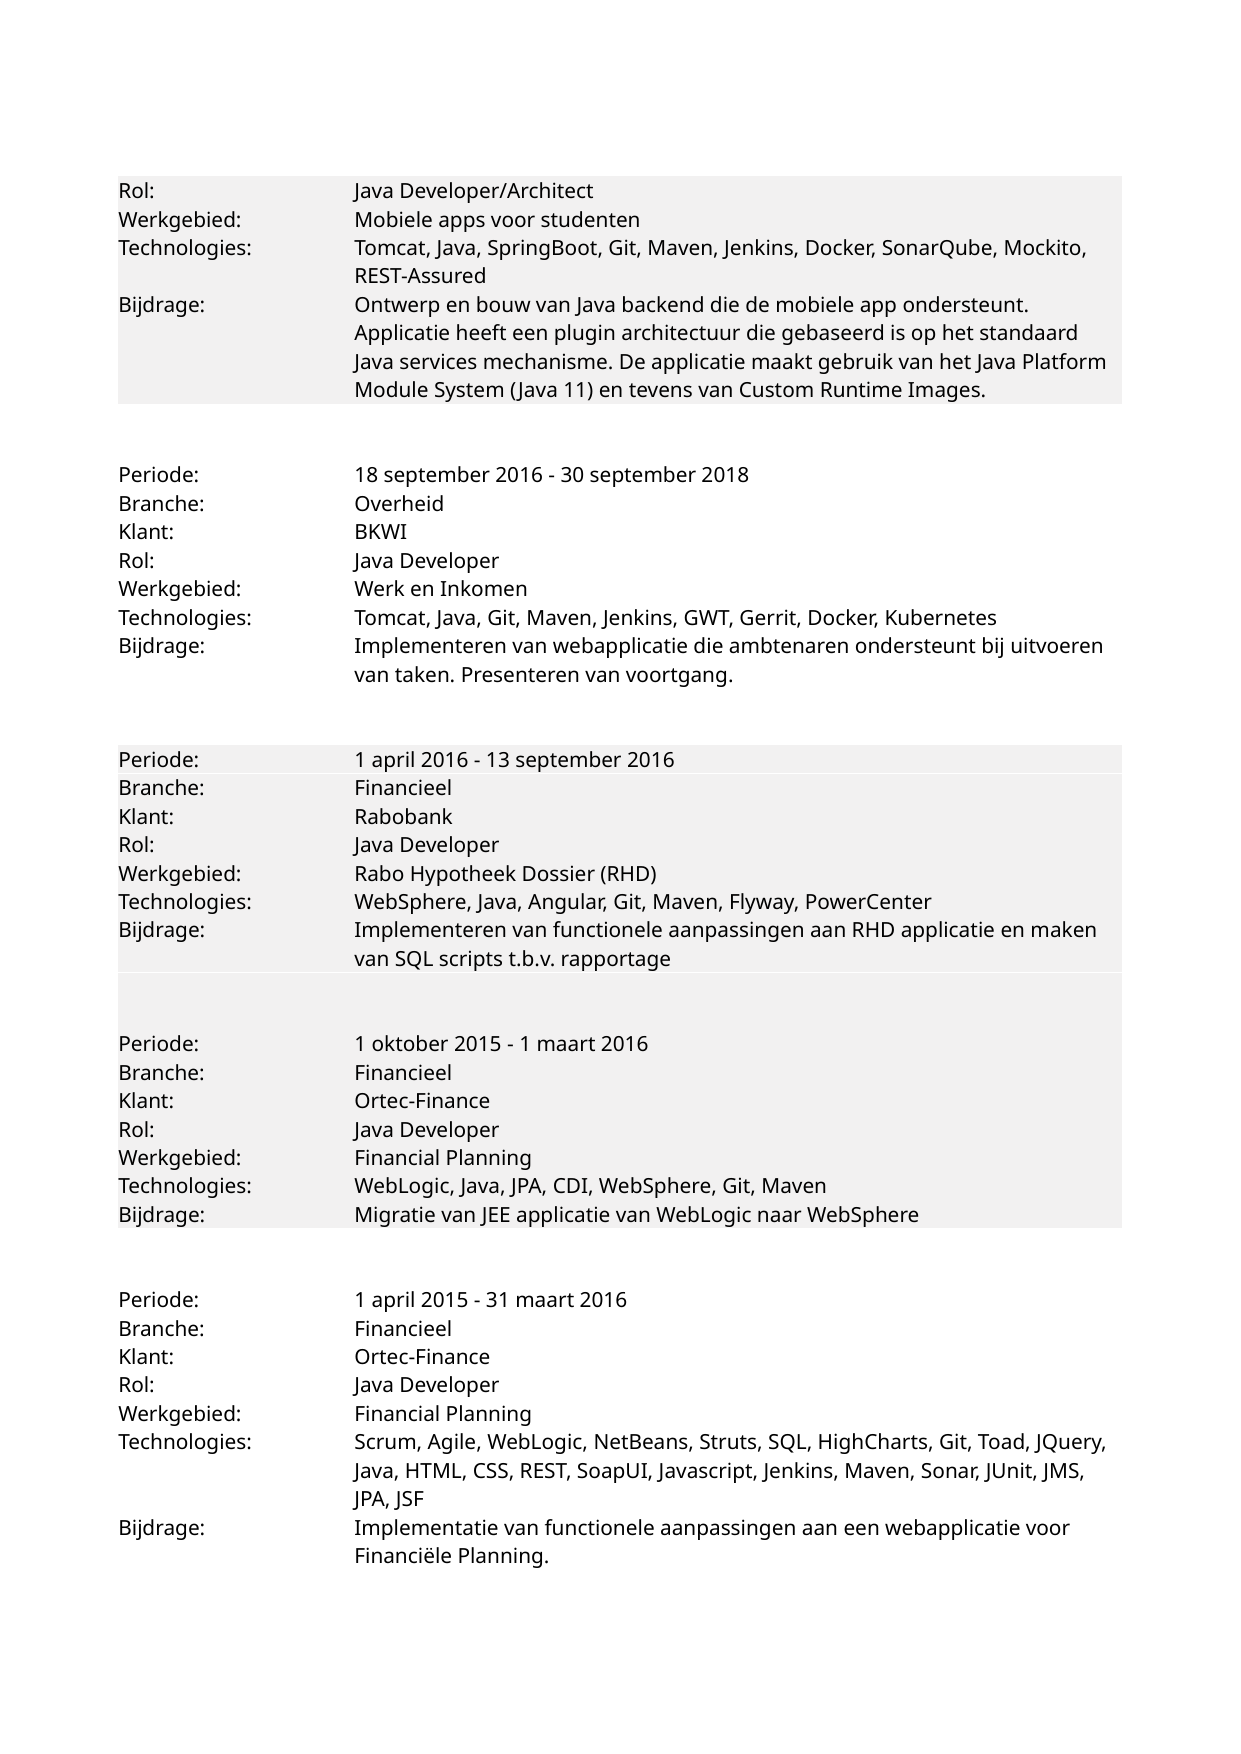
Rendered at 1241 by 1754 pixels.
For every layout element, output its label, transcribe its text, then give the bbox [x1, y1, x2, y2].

table_cell Ortec-Finance [354, 1086, 1122, 1115]
table_cell Tomcat, Java, SpringBoot, Git, Maven, Jenkins, Docker, SonarQube, Mockito, REST-Assured [354, 233, 1122, 290]
table_cell Rol: [118, 1115, 354, 1143]
table_cell Werkgebied: [118, 859, 354, 887]
table_cell 18 september 2016 - 30 september 2018 [354, 461, 1122, 489]
table_cell [354, 717, 1122, 745]
table_cell Java Developer [354, 1371, 1122, 1399]
table_cell Java Developer [354, 546, 1122, 574]
table_cell Technologies: [118, 887, 354, 916]
table_cell [118, 404, 354, 432]
table_cell Technologies: [118, 1172, 354, 1200]
table_cell WebLogic, Java, JPA, CDI, WebSphere, Git, Maven [354, 1172, 1122, 1200]
table_cell [118, 688, 354, 717]
table_cell Klant: [118, 518, 354, 546]
table_cell Overheid [354, 489, 1122, 517]
table_cell Periode: [118, 1285, 354, 1314]
table_cell WebSphere, Java, Angular, Git, Maven, Flyway, PowerCenter [354, 887, 1122, 916]
table_cell 1 oktober 2015 - 1 maart 2016 [354, 1029, 1122, 1058]
table_cell Mobiele apps voor studenten [354, 205, 1122, 233]
table_cell Klant: [118, 1086, 354, 1115]
table_cell Bijdrage: [118, 1200, 354, 1228]
table_cell Rol: [118, 1371, 354, 1399]
table_cell Technologies: [118, 603, 354, 631]
table_cell [118, 973, 354, 1001]
table_cell 1 april 2015 - 31 maart 2016 [354, 1285, 1122, 1314]
table_cell Werk en Inkomen [354, 574, 1122, 603]
table_cell Werkgebied: [118, 1143, 354, 1172]
table_cell [354, 1257, 1122, 1285]
table_cell [354, 688, 1122, 717]
table_cell Periode: [118, 745, 354, 773]
table_cell Implementeren van webapplicatie die ambtenaren ondersteunt bij uitvoeren van taken. Presenteren van voortgang. [354, 631, 1122, 688]
table_cell Bijdrage: [118, 1513, 354, 1570]
table_cell Java Developer [354, 1115, 1122, 1143]
table_cell Rol: [118, 830, 354, 859]
table_cell Financial Planning [354, 1143, 1122, 1172]
table_cell [118, 717, 354, 745]
table_cell Technologies: [118, 233, 354, 290]
table_cell Ortec-Finance [354, 1342, 1122, 1371]
table_cell Periode: [118, 461, 354, 489]
table_cell [118, 1598, 354, 1627]
table_cell [354, 1570, 1122, 1598]
table_cell Branche: [118, 489, 354, 517]
table_cell Rabo Hypotheek Dossier (RHD) [354, 859, 1122, 887]
table_cell [354, 973, 1122, 1001]
table_cell Technologies: [118, 1428, 354, 1513]
table_cell Financial Planning [354, 1399, 1122, 1427]
table_cell Financieel [354, 1058, 1122, 1086]
table_cell Migratie van JEE applicatie van WebLogic naar WebSphere [354, 1200, 1122, 1228]
table_cell Bijdrage: [118, 916, 354, 972]
table_cell Implementatie van functionele aanpassingen aan een webapplicatie voor Financiële Planning. [354, 1513, 1122, 1570]
table_cell [354, 432, 1122, 461]
table_cell Financieel [354, 774, 1122, 802]
table_cell 1 april 2016 - 13 september 2016 [354, 745, 1122, 773]
table_cell Rabobank [354, 802, 1122, 830]
table_cell [118, 1570, 354, 1598]
table_cell Ontwerp en bouw van Java backend die de mobiele app ondersteunt. Applicatie heeft een plugin architectuur die gebaseerd is op het standaard Java services mechanisme. De applicatie maakt gebruik van het Java Platform Module System (Java 11) en tevens van Custom Runtime Images. [354, 290, 1122, 404]
table_cell Implementeren van functionele aanpassingen aan RHD applicatie en maken van SQL scripts t.b.v. rapportage [354, 916, 1122, 972]
table_cell [118, 1229, 354, 1257]
table_cell Klant: [118, 1342, 354, 1371]
table_cell Periode: [118, 1029, 354, 1058]
table_cell BKWI [354, 518, 1122, 546]
table_cell Werkgebied: [118, 205, 354, 233]
table_cell [354, 404, 1122, 432]
table_cell Java Developer/Architect [354, 176, 1122, 205]
table_cell Rol: [118, 176, 354, 205]
table_cell Klant: [118, 802, 354, 830]
table_cell Bijdrage: [118, 631, 354, 688]
table_cell [354, 1598, 1122, 1627]
table_cell Branche: [118, 1058, 354, 1086]
table_cell Scrum, Agile, WebLogic, NetBeans, Struts, SQL, HighCharts, Git, Toad, JQuery, Java, HTML, CSS, REST, SoapUI, Javascript, Jenkins, Maven, Sonar, JUnit, JMS, JPA, JSF [354, 1428, 1122, 1513]
table_cell Werkgebied: [118, 574, 354, 603]
table_cell [118, 432, 354, 461]
table_cell Bijdrage: [118, 290, 354, 404]
table_cell Werkgebied: [118, 1399, 354, 1427]
table_cell [118, 1257, 354, 1285]
table_cell Java Developer [354, 830, 1122, 859]
table_cell Financieel [354, 1314, 1122, 1342]
table_cell Branche: [118, 774, 354, 802]
table_cell Rol: [118, 546, 354, 574]
table_cell [118, 1001, 354, 1029]
table_cell [354, 1001, 1122, 1029]
table_cell [354, 1229, 1122, 1257]
table_cell Branche: [118, 1314, 354, 1342]
table_cell Tomcat, Java, Git, Maven, Jenkins, GWT, Gerrit, Docker, Kubernetes [354, 603, 1122, 631]
